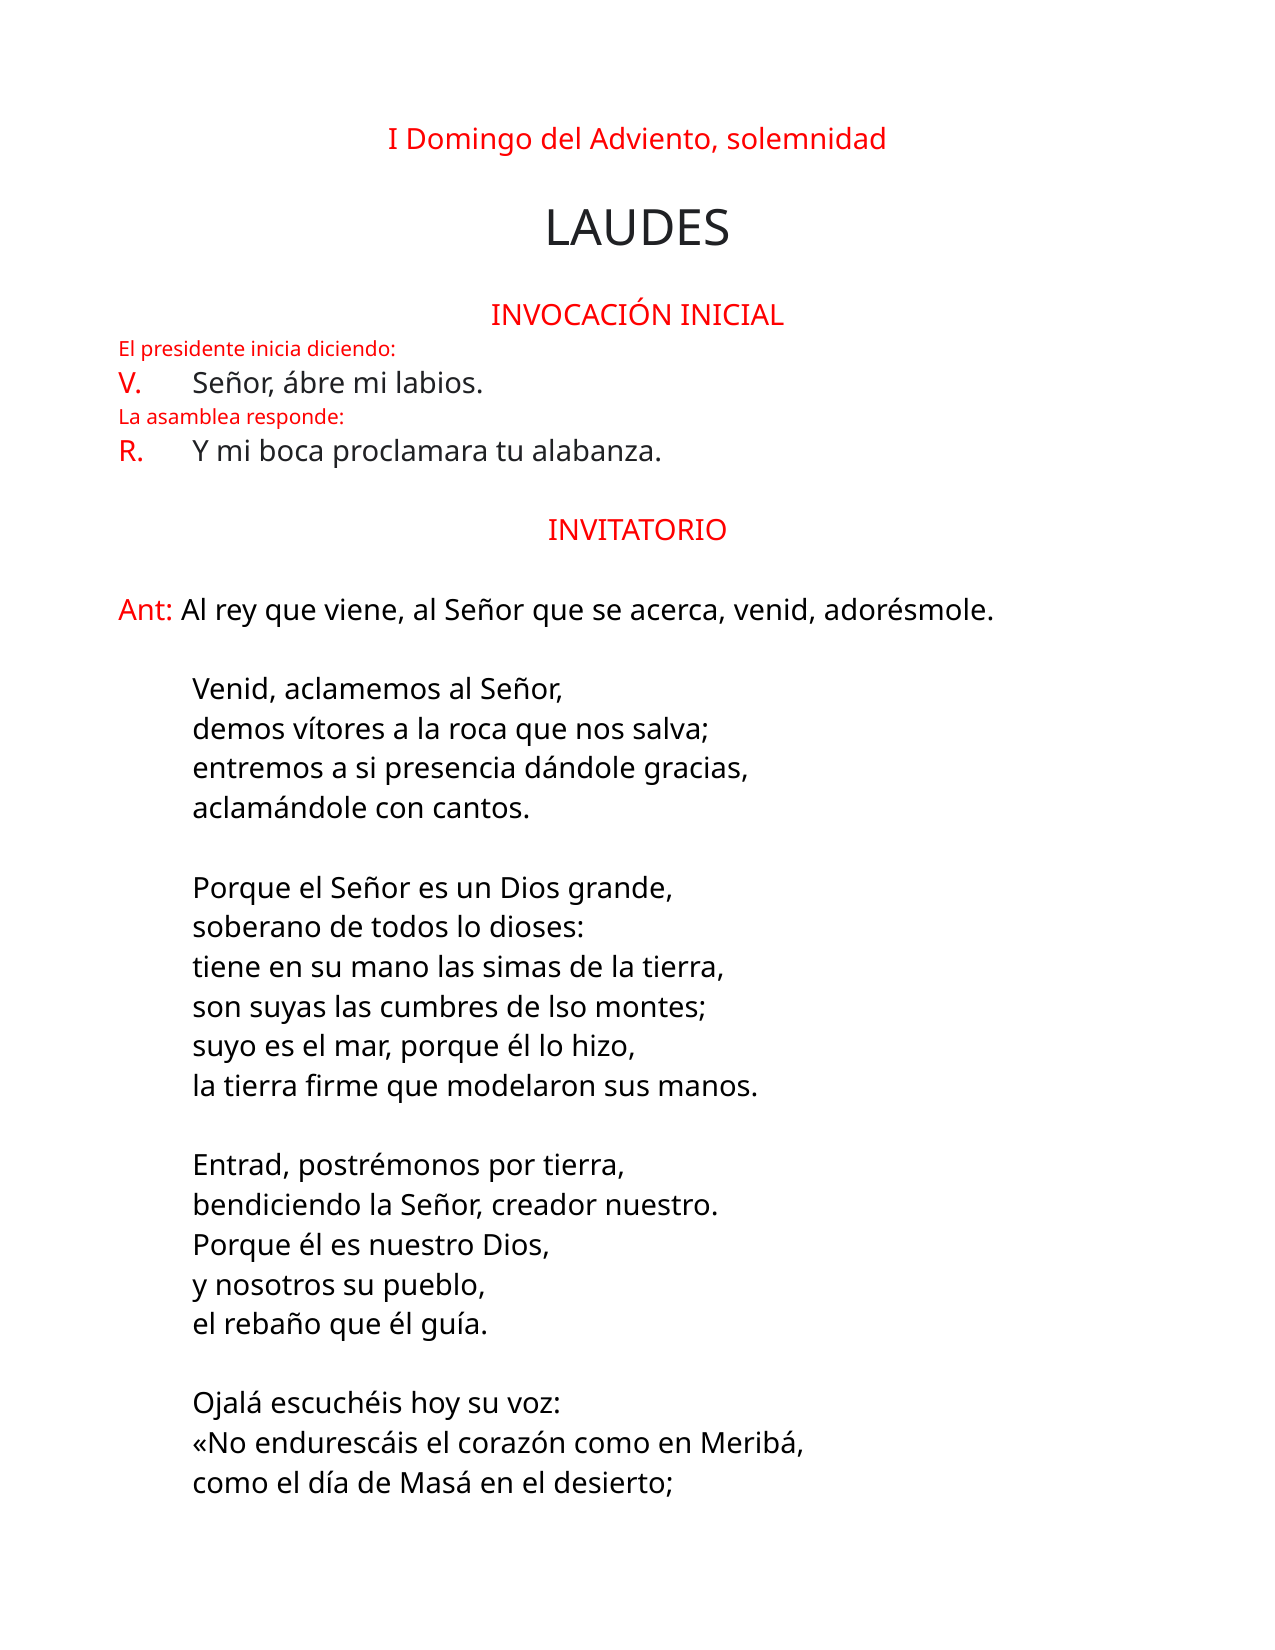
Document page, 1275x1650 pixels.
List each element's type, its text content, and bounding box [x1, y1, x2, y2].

text V. Señor, ábre mi labios. [118, 362, 1157, 402]
text Ant: Al rey que viene, al Señor que se acerca, venid, adorésmole. [118, 589, 1157, 629]
text el rebaño que él guía. [118, 1303, 1157, 1343]
text y nosotros su pueblo, [118, 1264, 1157, 1303]
text I Domingo del Adviento, solemnidad [118, 118, 1157, 158]
text Venid, aclamemos al Señor, [118, 668, 1157, 708]
text son suyas las cumbres de lso montes; [118, 986, 1157, 1026]
text Entrad, postrémonos por tierra, [118, 1145, 1157, 1184]
text INVOCACIÓN INICIAL [118, 294, 1157, 334]
text Porque el Señor es un Dios grande, [118, 867, 1157, 907]
text R. Y mi boca proclamara tu alabanza. [118, 430, 1157, 470]
text «No endurescáis el corazón como en Meribá, [118, 1422, 1157, 1462]
text la tierra firme que modelaron sus manos. [118, 1065, 1157, 1105]
text El presidente inicia diciendo: [118, 334, 1157, 362]
text INVITATORIO [118, 510, 1157, 549]
text como el día de Masá en el desierto; [118, 1462, 1157, 1502]
text LAUDES [118, 192, 1157, 260]
text Ojalá escuchéis hoy su voz: [118, 1383, 1157, 1422]
text demos vítores a la roca que nos salva; [118, 708, 1157, 748]
text suyo es el mar, porque él lo hizo, [118, 1026, 1157, 1065]
text entremos a si presencia dándole gracias, [118, 748, 1157, 787]
text bendiciendo la Señor, creador nuestro. [118, 1184, 1157, 1224]
text aclamándole con cantos. [118, 787, 1157, 827]
text soberano de todos lo dioses: [118, 907, 1157, 946]
text Porque él es nuestro Dios, [118, 1224, 1157, 1264]
text tiene en su mano las simas de la tierra, [118, 946, 1157, 986]
text La asamblea responde: [118, 402, 1157, 430]
